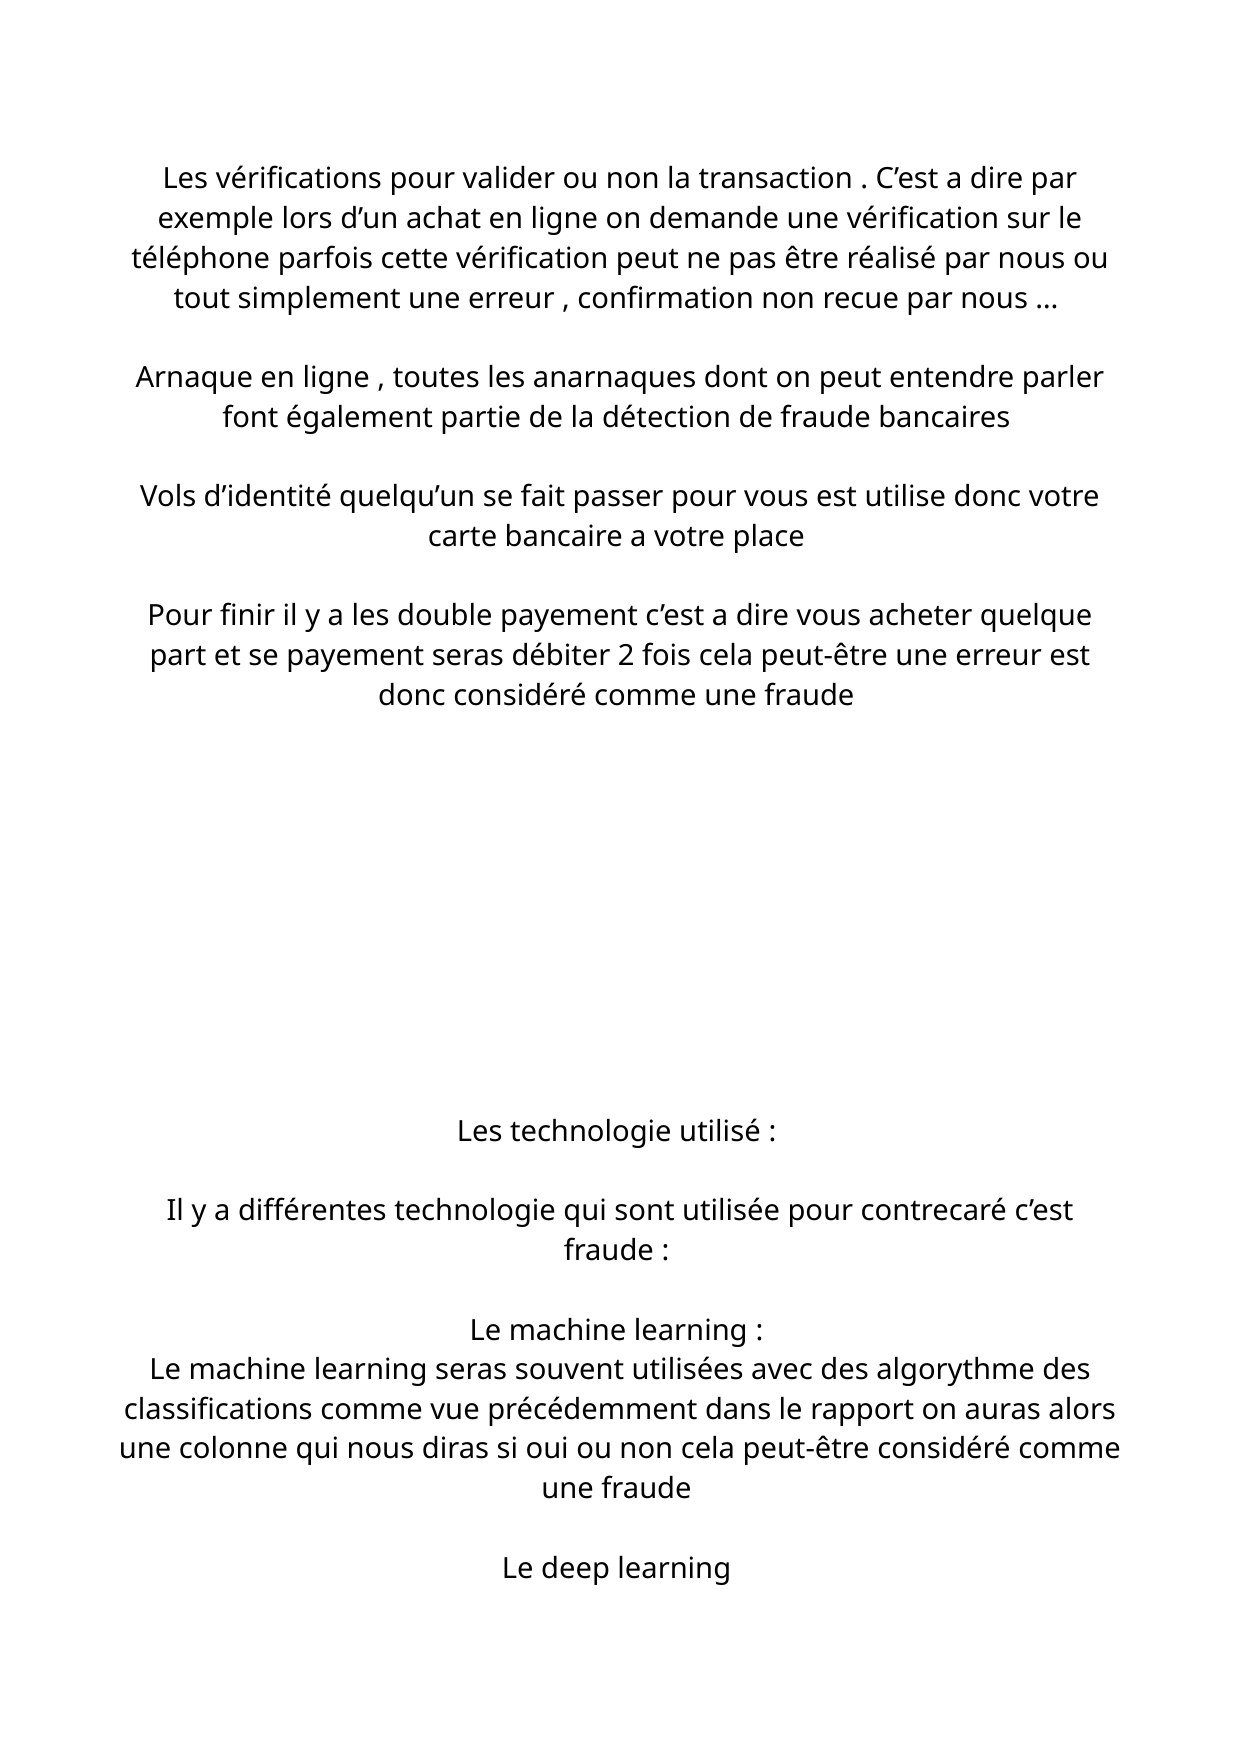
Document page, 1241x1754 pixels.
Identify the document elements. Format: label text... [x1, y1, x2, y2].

text Les vérifications pour valider ou non la transaction . C’est a dire par exemple lors d’un achat en ligne on demande une vérification sur le téléphone parfois cette vérification peut ne pas être réalisé par nous ou tout simplement une erreur , confirmation non recue par nous … [118, 158, 1122, 317]
text Le deep learning [118, 1547, 1122, 1587]
text Le machine learning : [118, 1309, 1122, 1348]
text Il y a différentes technologie qui sont utilisée pour contrecaré c’est fraude : [118, 1190, 1122, 1269]
text Le machine learning seras souvent utilisées avec des algorythme des classifications comme vue précédemment dans le rapport on auras alors une colonne qui nous diras si oui ou non cela peut-être considéré comme une fraude [118, 1348, 1122, 1507]
text Pour finir il y a les double payement c’est a dire vous acheter quelque part et se payement seras débiter 2 fois cela peut-être une erreur est donc considéré comme une fraude [118, 594, 1122, 713]
text Arnaque en ligne , toutes les anarnaques dont on peut entendre parler font également partie de la détection de fraude bancaires [118, 356, 1122, 436]
text Vols d’identité quelqu’un se fait passer pour vous est utilise donc votre carte bancaire a votre place [118, 475, 1122, 555]
text Les technologie utilisé : [118, 1110, 1122, 1150]
